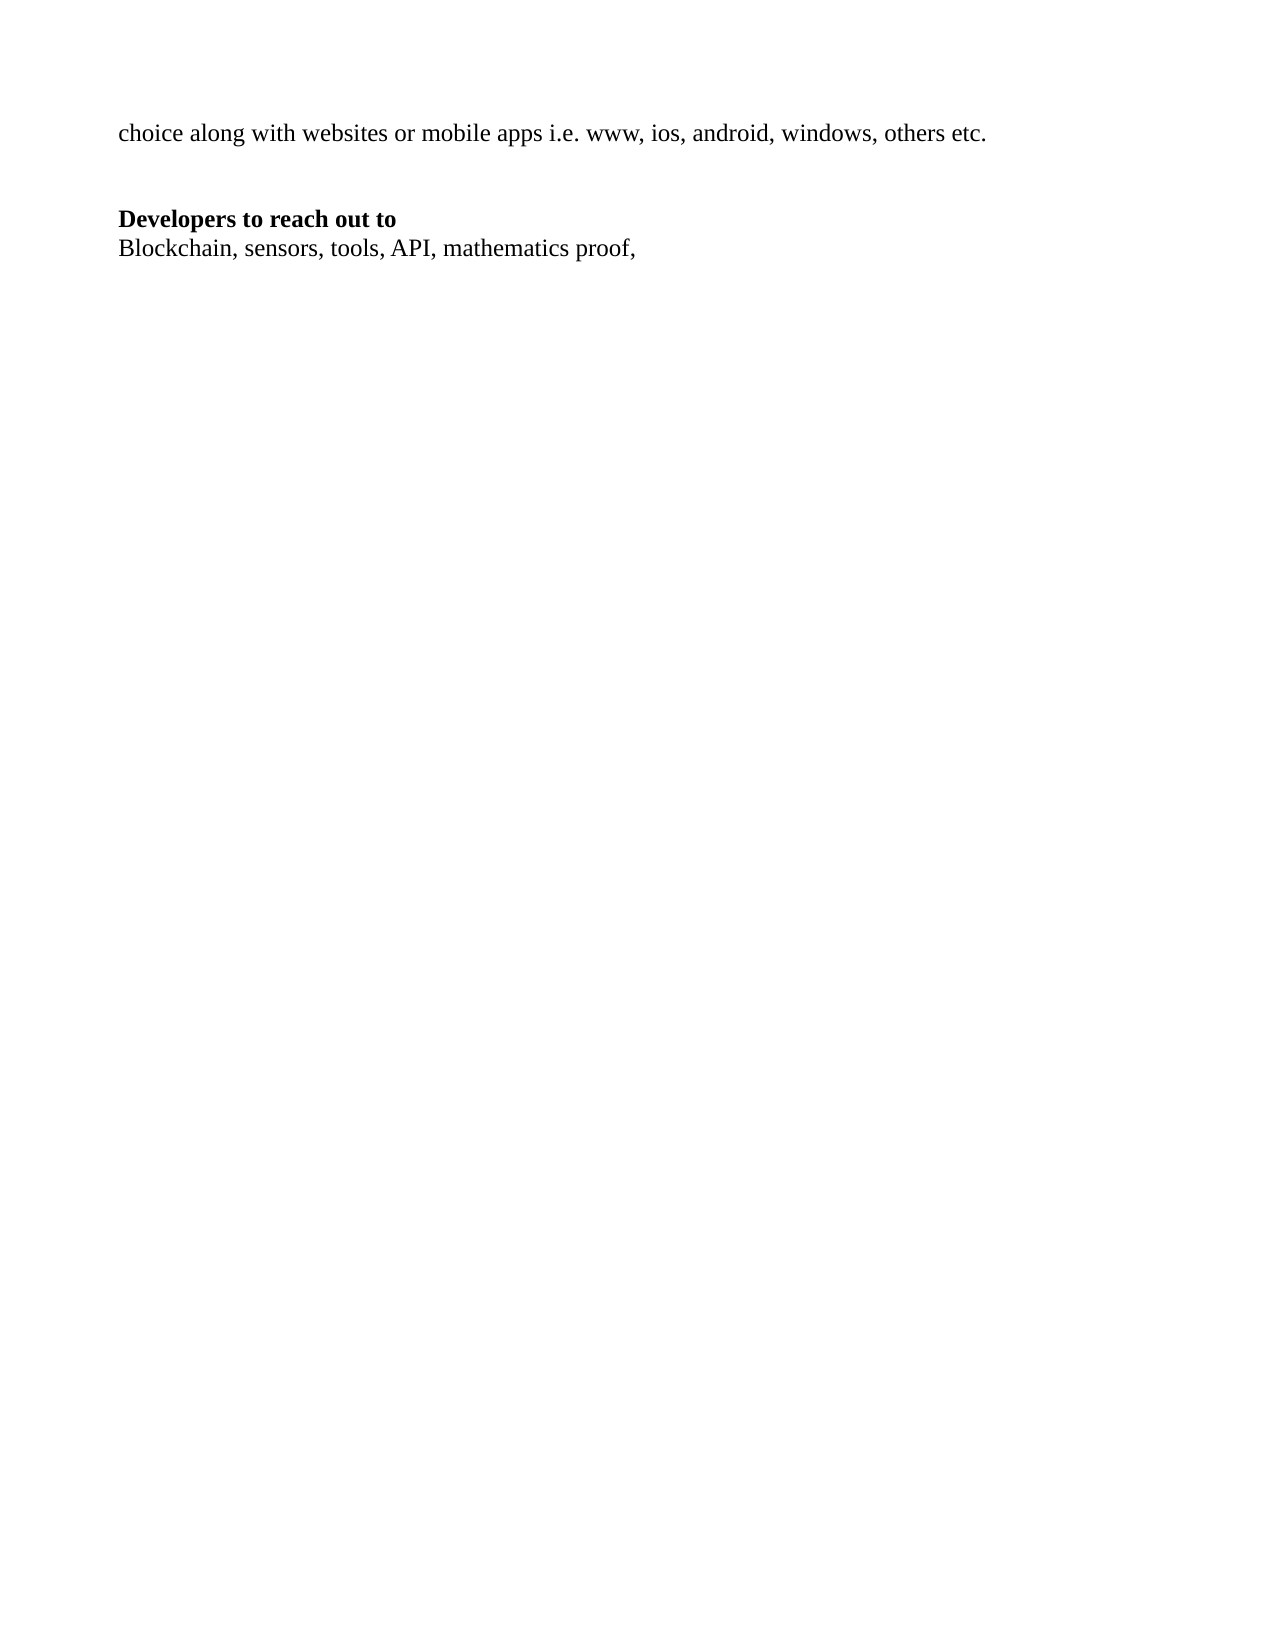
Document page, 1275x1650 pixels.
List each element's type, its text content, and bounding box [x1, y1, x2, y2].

text Blockchain, sensors, tools, API, mathematics proof, [118, 233, 1157, 262]
text choice along with websites or mobile apps i.e. www, ios, android, windows, others etc. [118, 118, 1157, 147]
text Developers to reach out to [118, 204, 1157, 233]
